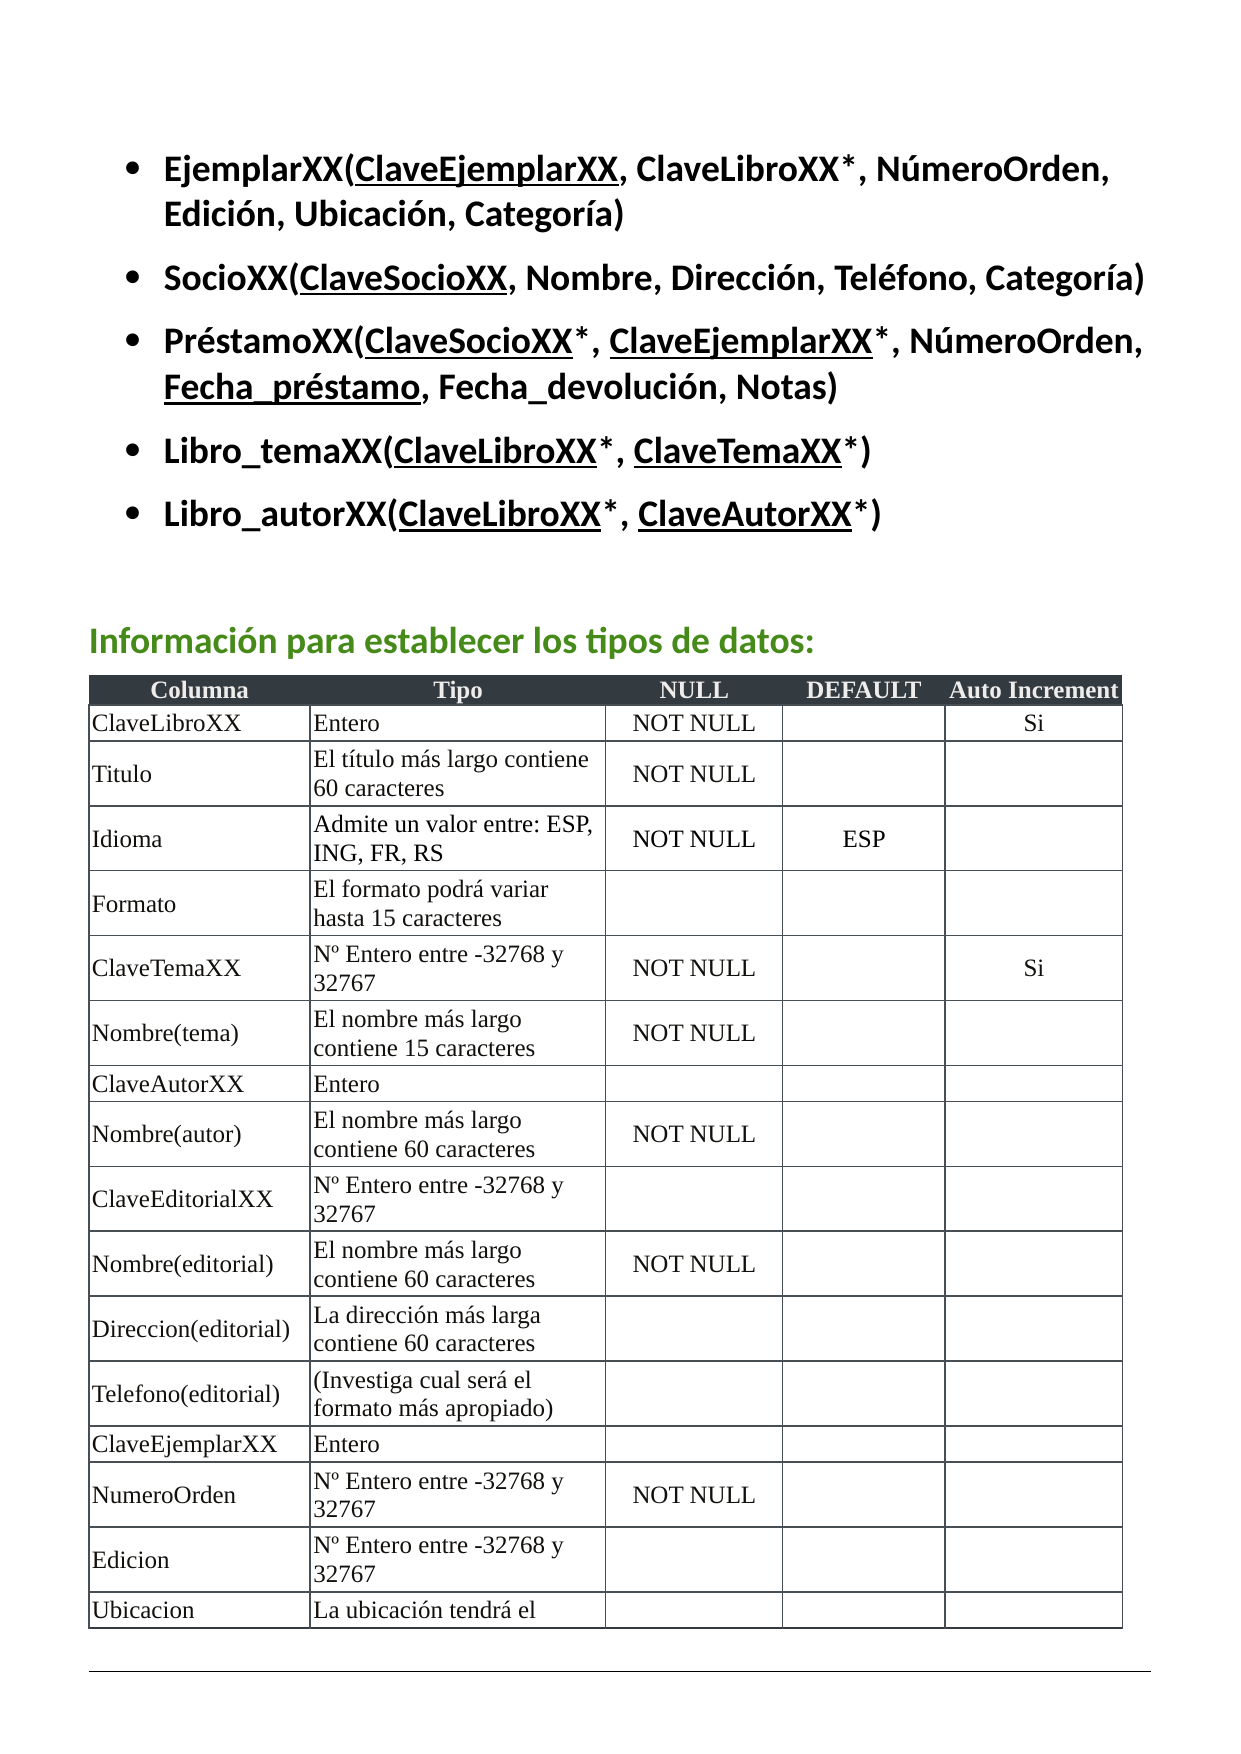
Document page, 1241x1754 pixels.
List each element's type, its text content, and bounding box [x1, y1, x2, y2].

list SocioXX(ClaveSocioXX, Nombre, Dirección, Teléfono, Categoría) [126, 254, 1152, 300]
table_cell ClaveAutorXX [90, 1066, 309, 1101]
table_cell Entero [311, 1066, 605, 1101]
table_cell NOT NULL [606, 807, 782, 870]
text Información para establecer los tipos de datos: [89, 617, 1152, 663]
table_cell [946, 1232, 1122, 1295]
table_cell La ubicación tendrá el [311, 1593, 605, 1627]
table_cell La dirección más larga contiene 60 caracteres [311, 1297, 605, 1360]
table_cell [946, 1001, 1122, 1064]
table_cell Admite un valor entre: ESP, ING, FR, RS [311, 807, 605, 870]
table_cell NumeroOrden [90, 1463, 309, 1526]
list PréstamoXX(ClaveSocioXX*, ClaveEjemplarXX*, NúmeroOrden, Fecha_préstamo, Fecha_devolución, Notas) [126, 317, 1152, 409]
table_cell [946, 871, 1122, 935]
table_header NULL [606, 675, 783, 704]
table_cell [783, 1001, 944, 1064]
table_cell El título más largo contiene 60 caracteres [311, 742, 605, 805]
table_cell Si [946, 706, 1122, 740]
list Libro_autorXX(ClaveLibroXX*, ClaveAutorXX*) [126, 490, 1152, 536]
table_cell ClaveEjemplarXX [90, 1427, 309, 1461]
table_cell [946, 1362, 1122, 1425]
table_cell [783, 936, 944, 999]
table_cell Titulo [90, 742, 309, 805]
list EjemplarXX(ClaveEjemplarXX, ClaveLibroXX*, NúmeroOrden, Edición, Ubicación, Categoría) [126, 144, 1152, 236]
table_cell Nombre(autor) [90, 1102, 309, 1166]
table_cell Entero [311, 1427, 605, 1461]
table_cell Nº Entero entre -32768 y 32767 [311, 1528, 605, 1591]
table_cell ClaveTemaXX [90, 936, 309, 999]
table_cell (Investiga cual será el formato más apropiado) [311, 1362, 605, 1425]
table_cell [606, 1066, 782, 1101]
list Libro_temaXX(ClaveLibroXX*, ClaveTemaXX*) [126, 427, 1152, 473]
table_cell [946, 1528, 1122, 1591]
table_cell El nombre más largo contiene 60 caracteres [311, 1102, 605, 1166]
table_cell Nº Entero entre -32768 y 32767 [311, 1463, 605, 1526]
table_cell Si [946, 936, 1122, 999]
table_cell Nombre(editorial) [90, 1232, 309, 1295]
table_cell [783, 1232, 944, 1295]
table_cell [606, 1427, 782, 1461]
table_cell [783, 871, 944, 935]
table_cell [946, 1167, 1122, 1230]
table_cell [946, 1066, 1122, 1101]
table_cell [946, 1427, 1122, 1461]
table_cell [783, 742, 944, 805]
table_cell [606, 1362, 782, 1425]
table_cell Telefono(editorial) [90, 1362, 309, 1425]
table_cell Formato [90, 871, 309, 935]
table_cell Edicion [90, 1528, 309, 1591]
table_cell NOT NULL [606, 1001, 782, 1064]
table_cell [606, 1593, 782, 1627]
table_cell ESP [783, 807, 944, 870]
table_cell El nombre más largo contiene 15 caracteres [311, 1001, 605, 1064]
table_cell Entero [311, 706, 605, 740]
table_cell El formato podrá variar hasta 15 caracteres [311, 871, 605, 935]
table_cell Nº Entero entre -32768 y 32767 [311, 936, 605, 999]
table_cell [606, 1297, 782, 1360]
table_cell Nº Entero entre -32768 y 32767 [311, 1167, 605, 1230]
table_header Columna [89, 675, 310, 704]
table_cell Idioma [90, 807, 309, 870]
table_cell Direccion(editorial) [90, 1297, 309, 1360]
table_cell [783, 1463, 944, 1526]
table_cell ClaveEditorialXX [90, 1167, 309, 1230]
table_cell NOT NULL [606, 1232, 782, 1295]
table_cell [606, 1167, 782, 1230]
table_cell NOT NULL [606, 1102, 782, 1166]
table_cell Nombre(tema) [90, 1001, 309, 1064]
table_cell [946, 1463, 1122, 1526]
table_cell Ubicacion [90, 1593, 309, 1627]
table_cell [606, 871, 782, 935]
table_cell [606, 1528, 782, 1591]
table_cell [946, 807, 1122, 870]
table_cell [783, 1427, 944, 1461]
table_cell El nombre más largo contiene 60 caracteres [311, 1232, 605, 1295]
table_cell [783, 1297, 944, 1360]
table_cell [946, 742, 1122, 805]
table_cell [946, 1297, 1122, 1360]
table_cell ClaveLibroXX [90, 706, 309, 740]
table_cell NOT NULL [606, 936, 782, 999]
table_header DEFAULT [783, 675, 945, 704]
table_header Auto Increment [945, 675, 1122, 704]
table_cell [783, 1102, 944, 1166]
table_cell [946, 1593, 1122, 1627]
table_cell [783, 706, 944, 740]
table_cell [783, 1593, 944, 1627]
table_cell [783, 1528, 944, 1591]
table_cell NOT NULL [606, 742, 782, 805]
table_cell [783, 1167, 944, 1230]
table_cell [946, 1102, 1122, 1166]
table_cell NOT NULL [606, 706, 782, 740]
table_cell [783, 1362, 944, 1425]
table_cell NOT NULL [606, 1463, 782, 1526]
table_cell [783, 1066, 944, 1101]
table_header Tipo [310, 675, 606, 704]
